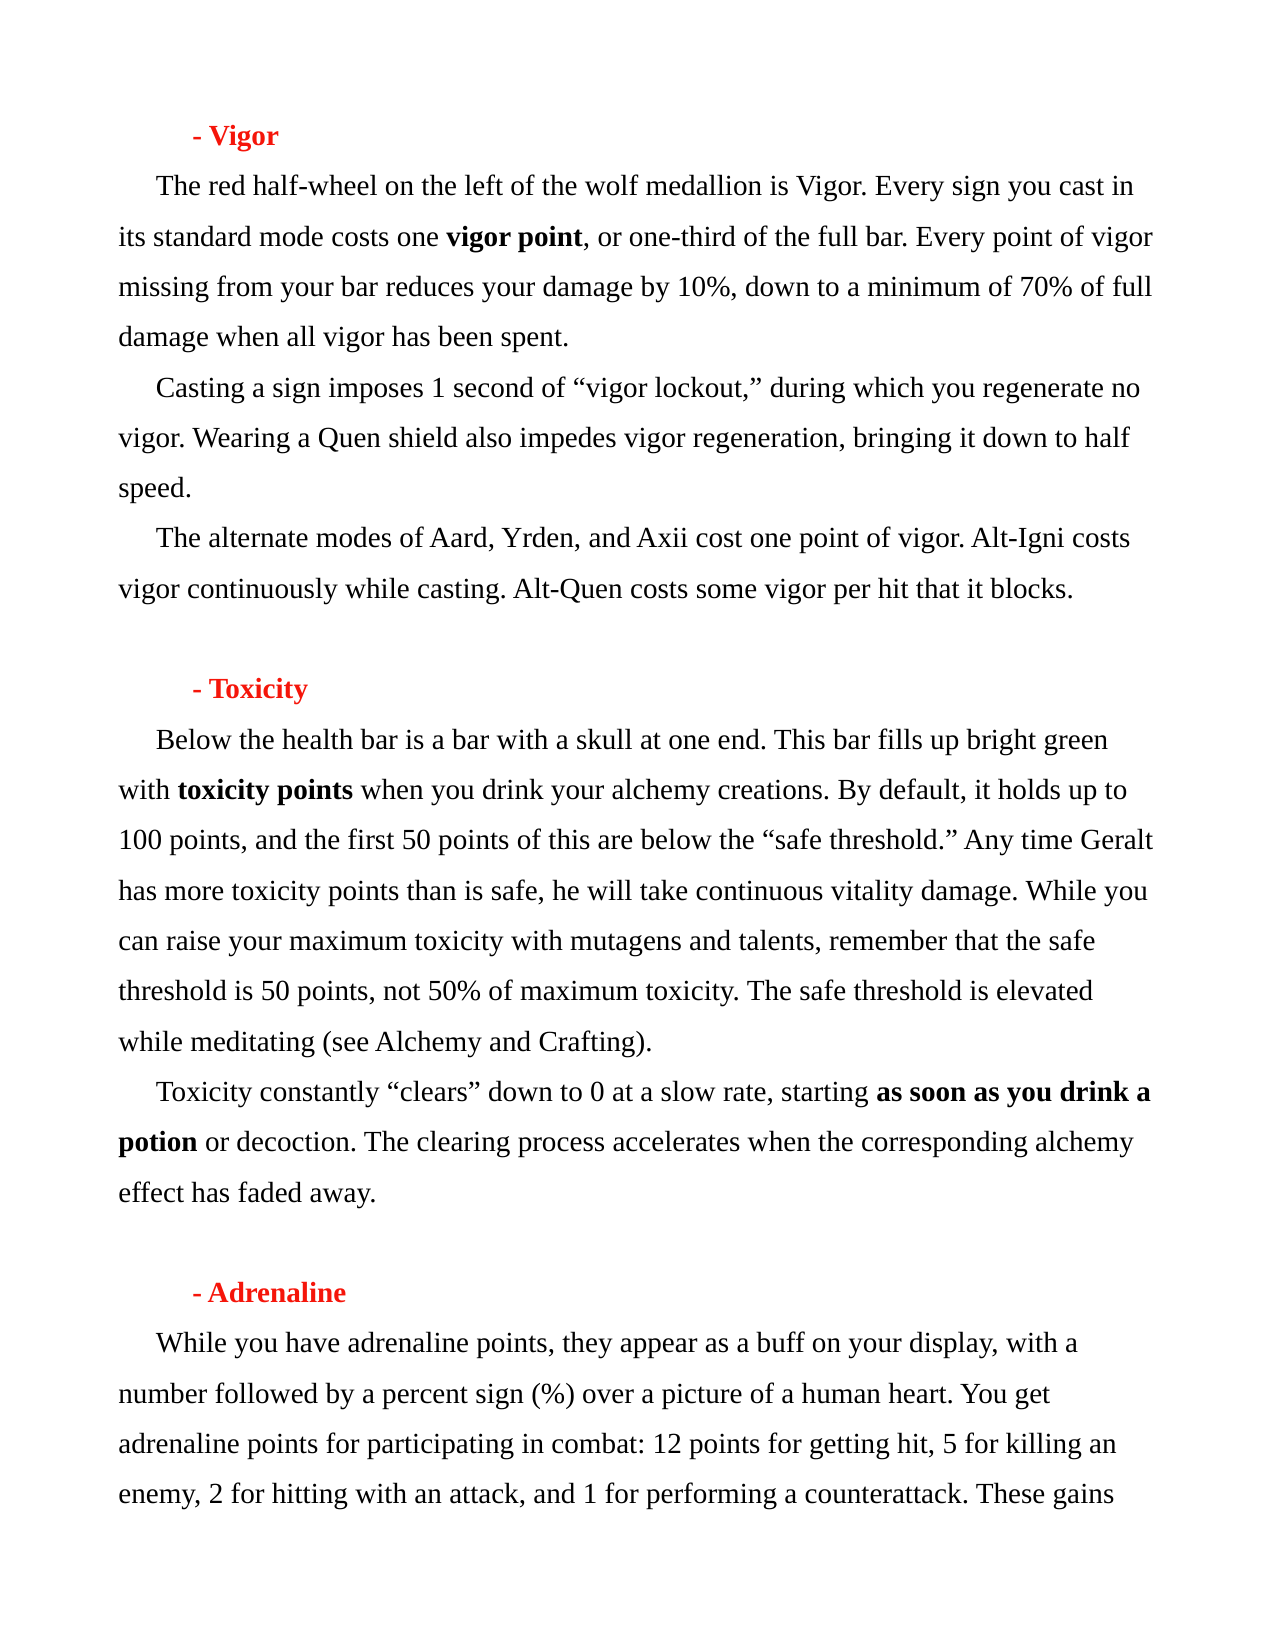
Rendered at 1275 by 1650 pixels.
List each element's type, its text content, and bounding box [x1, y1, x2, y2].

text The alternate modes of Aard, Yrden, and Axii cost one point of vigor. Alt-Igni costs vigor continuously while casting. Alt-Quen costs some vigor per hit that it blocks. [118, 521, 1157, 604]
text While you have adrenaline points, they appear as a buff on your display, with a number followed by a percent sign (%) over a picture of a human heart. You get adrenaline points for participating in combat: 12 points for getting hit, 5 for killing an enemy, 2 for hitting with an attack, and 1 for performing a counterattack. These gains [118, 1326, 1157, 1510]
text Below the health bar is a bar with a skull at one end. This bar fills up bright green with toxicity points when you drink your alchemy creations. By default, it holds up to 100 points, and the first 50 points of this are below the “safe threshold.” Any time Geralt has more toxicity points than is safe, he will take continuous vitality damage. While you can raise your maximum toxicity with mutagens and talents, remember that the safe threshold is 50 points, not 50% of maximum toxicity. The safe threshold is elevated while meditating (see Alchemy and Crafting). [118, 722, 1157, 1057]
text Casting a sign imposes 1 second of “vigor lockout,” during which you regenerate no vigor. Wearing a Quen shield also impedes vigor regeneration, bringing it down to half speed. [118, 370, 1157, 504]
text - Toxicity [118, 672, 1157, 705]
text - Adrenaline [118, 1275, 1157, 1309]
text - Vigor [118, 118, 1157, 152]
text The red half-wheel on the left of the wolf medallion is Vigor. Every sign you cast in its standard mode costs one vigor point, or one-third of the full bar. Every point of vigor missing from your bar reduces your damage by 10%, down to a minimum of 70% of full damage when all vigor has been spent. [118, 168, 1157, 353]
text Toxicity constantly “clears” down to 0 at a slow rate, starting as soon as you drink a potion or decoction. The clearing process accelerates when the corresponding alchemy effect has faded away. [118, 1074, 1157, 1208]
